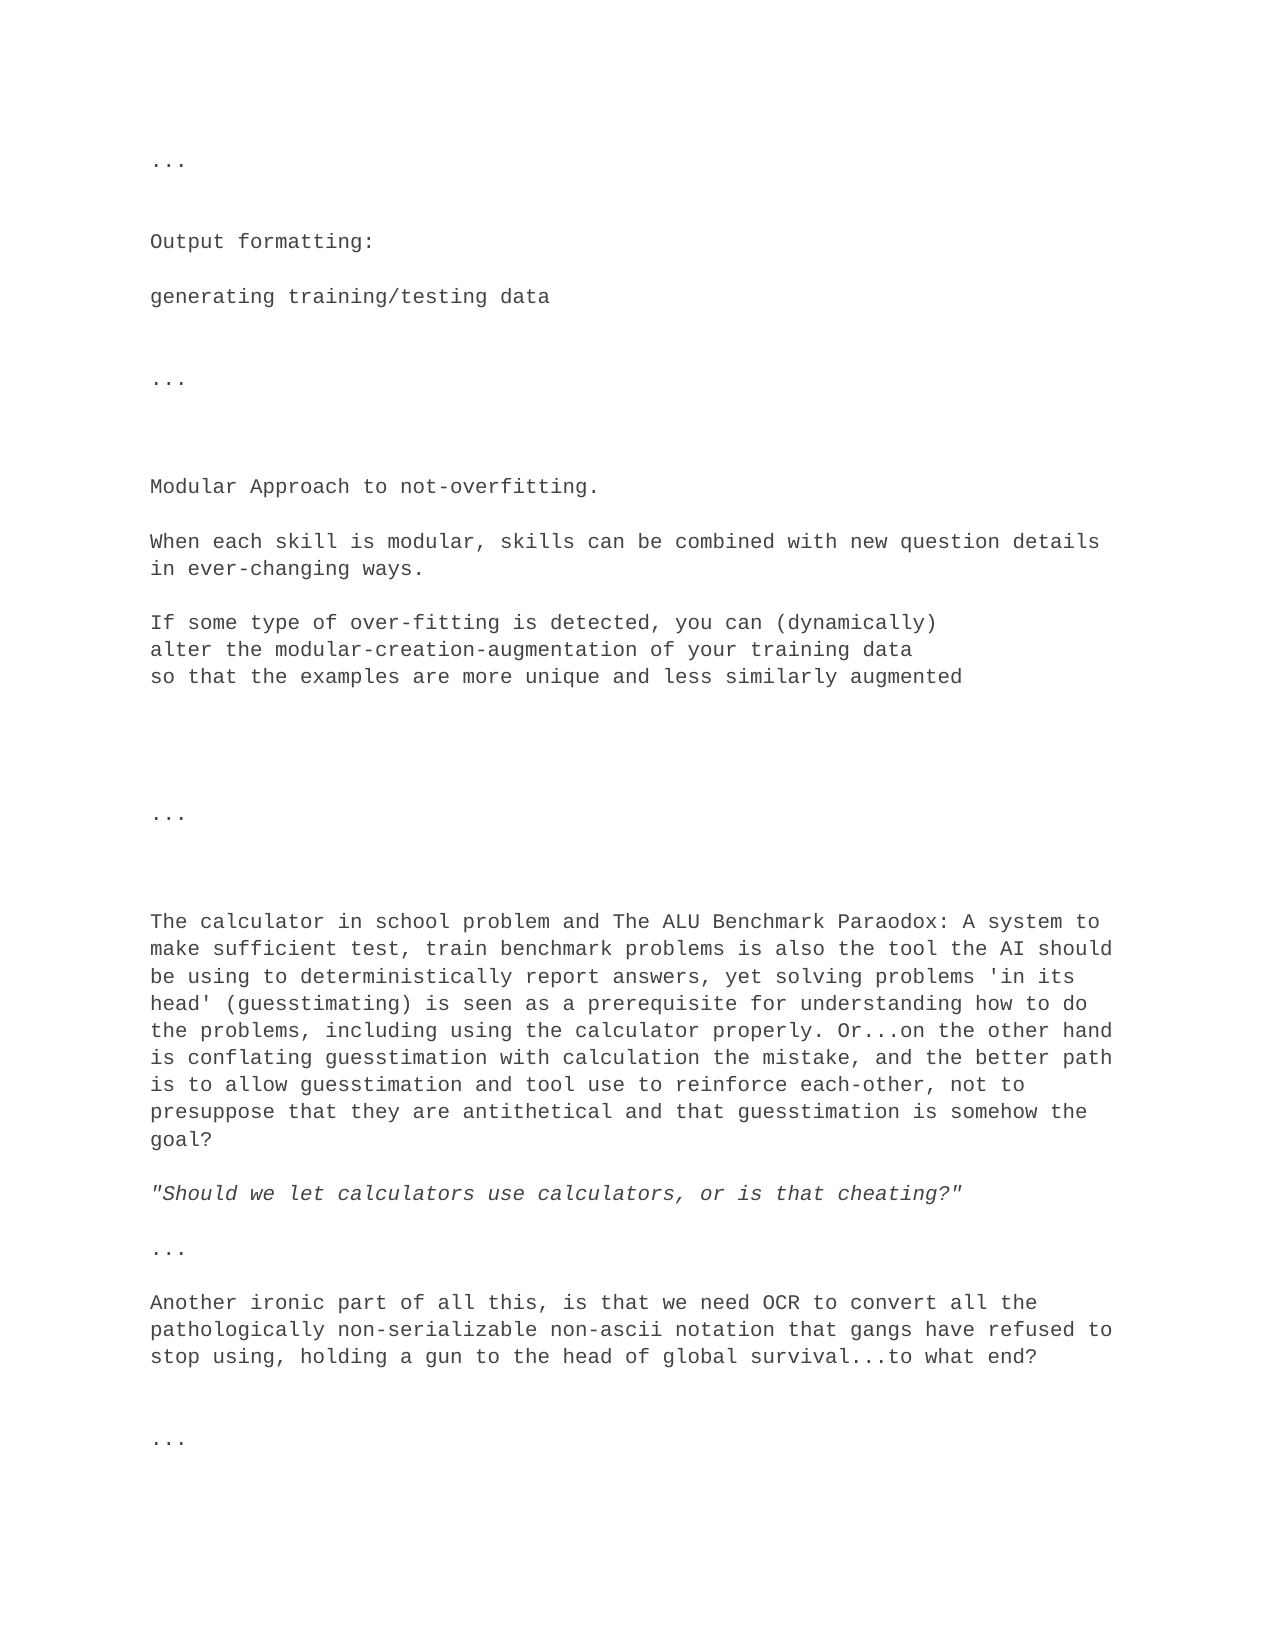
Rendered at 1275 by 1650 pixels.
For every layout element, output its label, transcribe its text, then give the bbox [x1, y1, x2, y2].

text alter the modular-creation-augmentation of your training data [150, 639, 1125, 663]
text ... [150, 1428, 1125, 1451]
text ... [150, 367, 1125, 391]
text Output formatting: [150, 232, 1125, 255]
text ... [150, 1237, 1125, 1261]
text so that the examples are more unique and less similarly augmented [150, 667, 1125, 690]
text Modular Approach to not-overfitting. [150, 476, 1125, 500]
text If some type of over-fitting is detected, you can (dynamically) [150, 612, 1125, 636]
text ... [150, 150, 1125, 174]
text When each skill is modular, skills can be combined with new question details in ever-changing ways. [150, 531, 1125, 581]
text Another ironic part of all this, is that we need OCR to convert all the pathologically non-serializable non-ascii notation that gangs have refused to stop using, holding a gun to the head of global survival...to what end? [150, 1292, 1125, 1370]
text "Should we let calculators use calculators, or is that cheating?" [150, 1183, 1125, 1207]
text The calculator in school problem and The ALU Benchmark Paraodox: A system to make sufficient test, train benchmark problems is also the tool the AI should be using to deterministically report answers, yet solving problems 'in its head' (guesstimating) is seen as a prerequisite for understanding how to do the problems, including using the calculator properly. Or...on the other hand is conflating guesstimation with calculation the mistake, and the better path is to allow guesstimation and tool use to reinforce each-other, not to presuppose that they are antithetical and that guesstimation is somehow the goal? [150, 911, 1125, 1152]
text generating training/testing data [150, 286, 1125, 309]
text ... [150, 802, 1125, 826]
